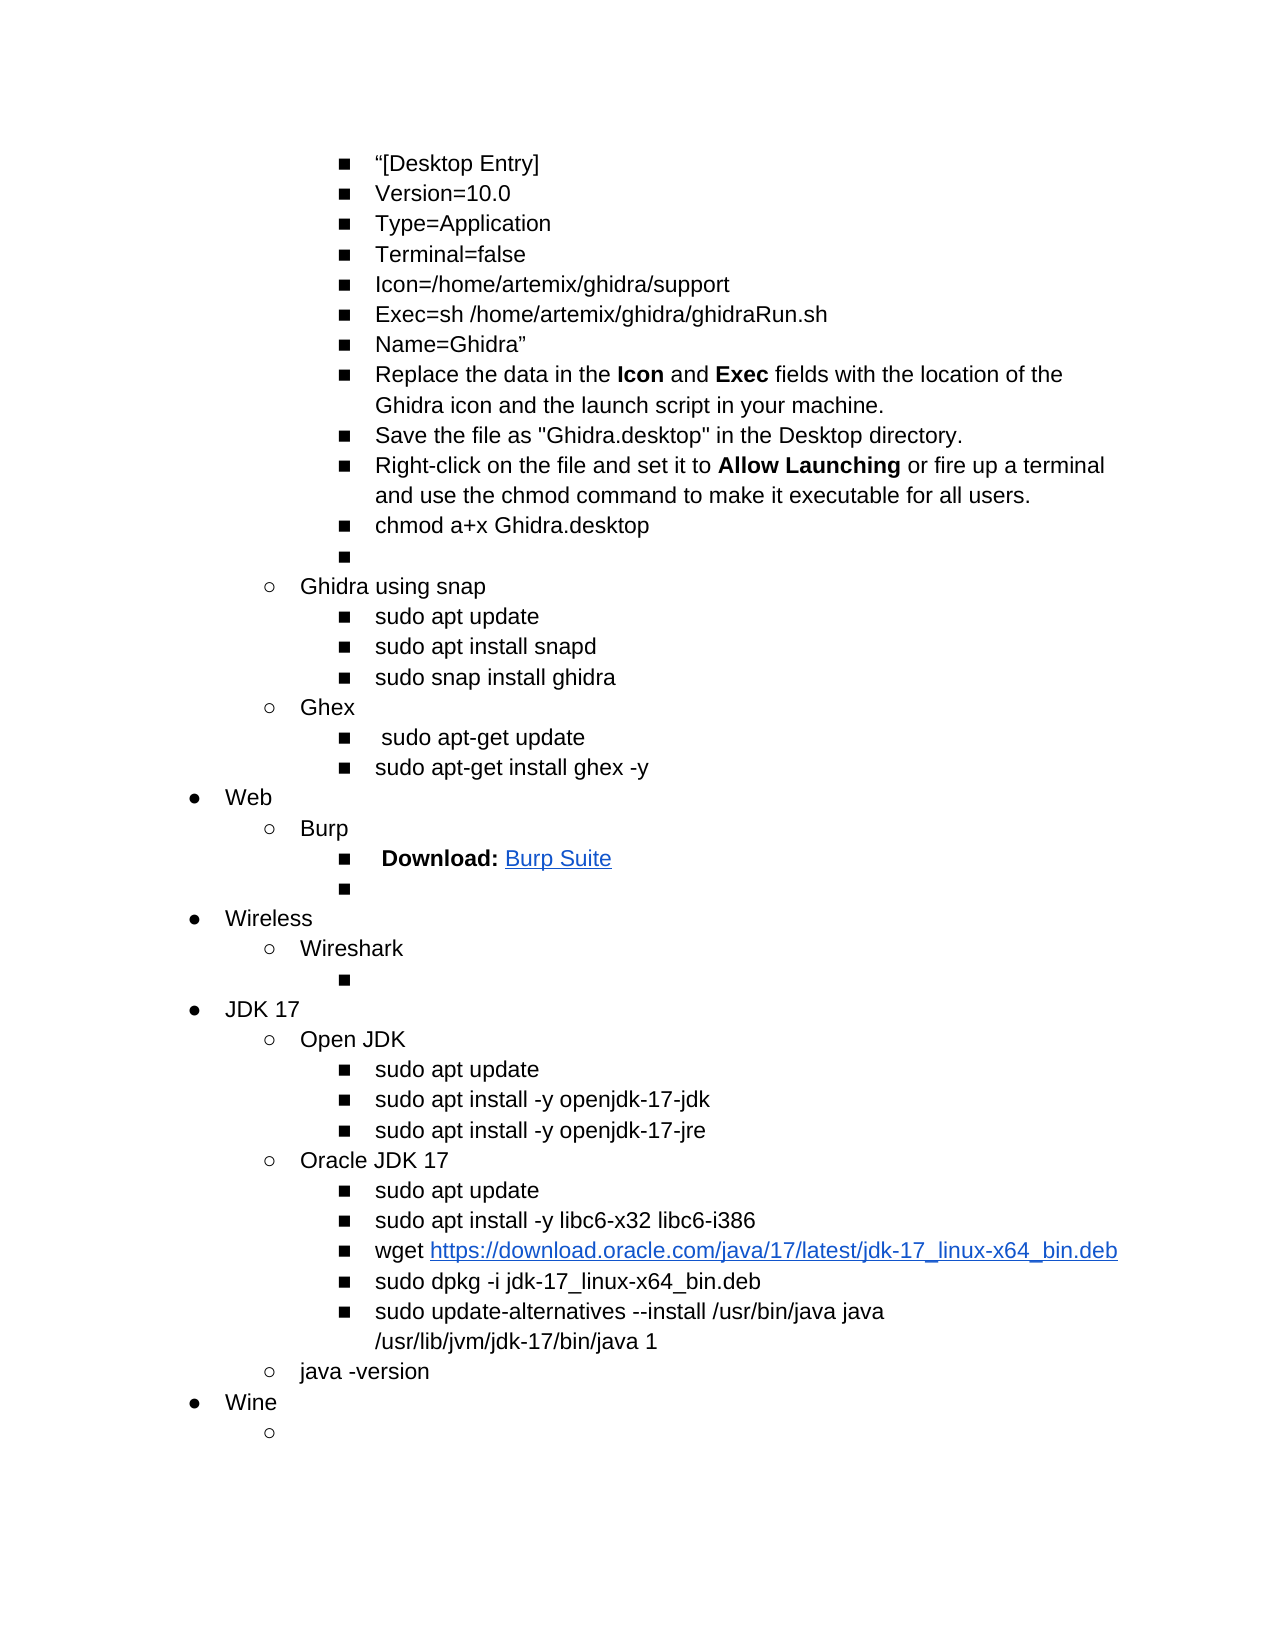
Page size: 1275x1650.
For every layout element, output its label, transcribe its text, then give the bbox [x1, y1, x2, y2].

list sudo apt install snapd [337, 633, 1125, 660]
list sudo apt update [337, 1056, 1125, 1083]
list sudo apt install -y libc6-x32 libc6-i386 [337, 1207, 1125, 1234]
list sudo apt update [337, 1177, 1125, 1203]
list sudo apt install -y openjdk-17-jre [337, 1117, 1125, 1143]
list “[Desktop Entry] [337, 150, 1125, 176]
list Right-click on the file and set it to Allow Launching or fire up a terminal and use the chmod command to make it executable for all users. [337, 452, 1125, 509]
list sudo apt install -y openjdk-17-jdk [337, 1086, 1125, 1113]
list Wine [187, 1388, 1125, 1415]
list Replace the data in the Icon and Exec fields with the location of the Ghidra icon and the launch script in your machine. [337, 361, 1125, 418]
list sudo apt update [337, 603, 1125, 629]
list Exec=sh /home/artemix/ghidra/ghidraRun.sh [337, 301, 1125, 327]
list sudo dpkg -i jdk-17_linux-x64_bin.deb [337, 1268, 1125, 1294]
list Burp [262, 814, 1125, 841]
list Wireshark [262, 935, 1125, 962]
list Web [187, 784, 1125, 811]
list java -version [262, 1358, 1125, 1385]
list JDK 17 [187, 996, 1125, 1022]
list Open JDK [262, 1026, 1125, 1052]
list Wireless [187, 905, 1125, 932]
list chmod a+x Ghidra.desktop [337, 512, 1125, 539]
list Version=10.0 [337, 180, 1125, 207]
list sudo apt-get install ghex -y [337, 754, 1125, 781]
list wget https://download.oracle.com/java/17/latest/jdk-17_linux-x64_bin.deb [337, 1237, 1125, 1264]
list Oracle JDK 17 [262, 1147, 1125, 1173]
list sudo apt-get update [337, 724, 1125, 750]
list sudo update-alternatives --install /usr/bin/java java /usr/lib/jvm/jdk-17/bin/java 1 [337, 1298, 1125, 1354]
list Type=Application [337, 210, 1125, 237]
list Save the file as "Ghidra.desktop" in the Desktop directory. [337, 422, 1125, 448]
list sudo snap install ghidra [337, 663, 1125, 690]
list Ghidra using snap [262, 573, 1125, 599]
list Icon=/home/artemix/ghidra/support [337, 271, 1125, 297]
list Terminal=false [337, 241, 1125, 267]
list Name=Ghidra” [337, 331, 1125, 358]
list Download: Burp Suite [337, 845, 1125, 871]
list Ghex [262, 694, 1125, 720]
